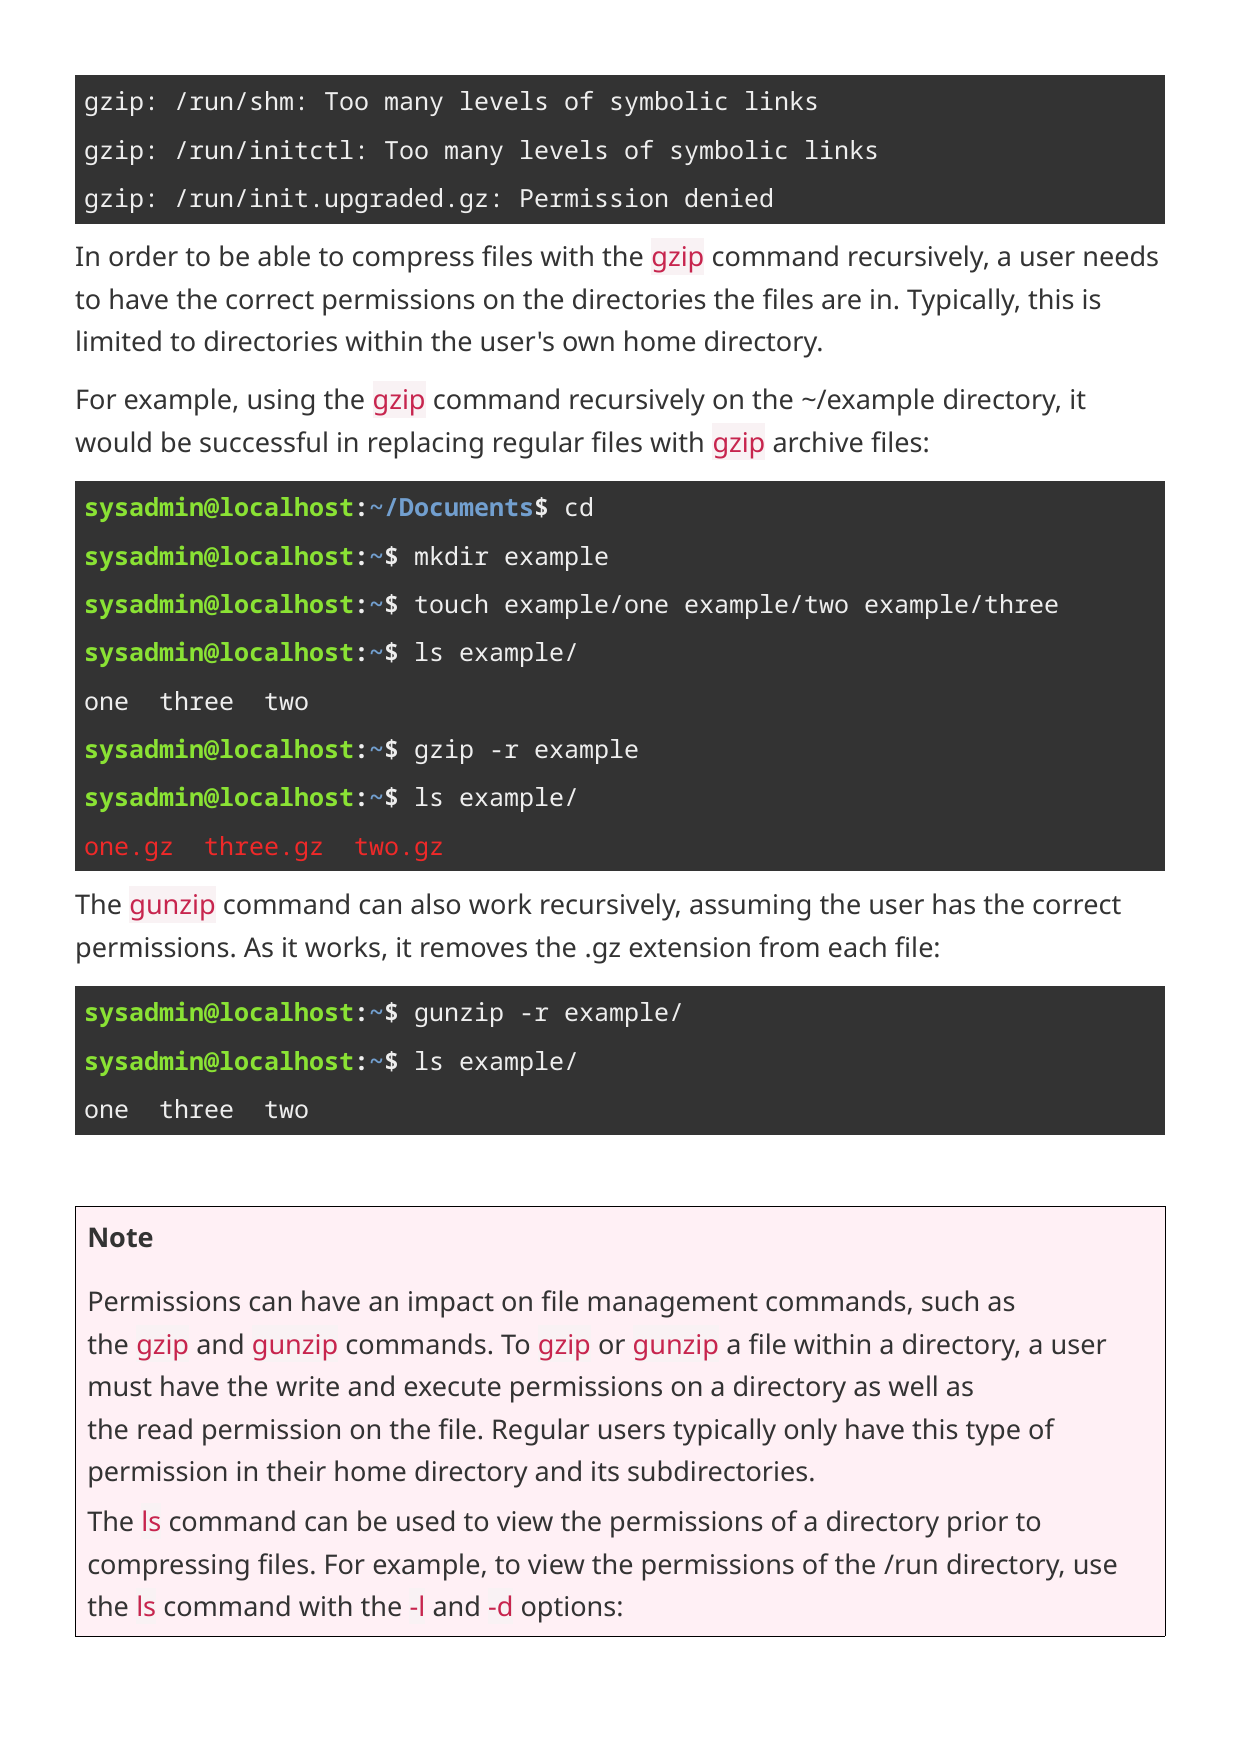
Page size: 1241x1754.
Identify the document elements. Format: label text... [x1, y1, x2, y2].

text sysadmin@localhost:~$ gunzip -r example/ [75, 986, 1165, 1029]
text sysadmin@localhost:~$ gzip -r example [75, 723, 1165, 766]
text one three two [75, 1083, 1165, 1135]
text sysadmin@localhost:~$ mkdir example [75, 529, 1165, 572]
text In order to be able to compress files with the gzip command recursively, a user needs to have the correct permissions on the directories the files are in. Typically, this is limited to directories within the user's own home directory. [75, 238, 1165, 359]
text sysadmin@localhost:~$ touch example/one example/two example/three [75, 578, 1165, 621]
text sysadmin@localhost:~$ ls example/ [75, 1034, 1165, 1077]
text The ls command can be used to view the permissions of a directory prior to compressing files. For example, to view the permissions of the /run directory, use the ls command with the -l and -d options: [76, 1491, 1165, 1636]
text Note [76, 1207, 1165, 1255]
text Permissions can have an impact on file management commands, such as the gzip and gunzip commands. To gzip or gunzip a file within a directory, a user must have the write and execute permissions on a directory as well as the read permission on the file. Regular users typically only have this type of permission in their home directory and its subdirectories. [76, 1271, 1165, 1489]
text The gunzip command can also work recursively, assuming the user has the correct permissions. As it works, it removes the .gz extension from each file: [75, 886, 1165, 965]
text gzip: /run/initctl: Too many levels of symbolic links [75, 123, 1165, 166]
text one three two [75, 674, 1165, 717]
text sysadmin@localhost:~$ ls example/ [75, 771, 1165, 814]
text gzip: /run/shm: Too many levels of symbolic links [75, 75, 1165, 118]
text For example, using the gzip command recursively on the ~/example directory, it would be successful in replacing regular files with gzip archive files: [75, 381, 1165, 460]
text sysadmin@localhost:~$ ls example/ [75, 626, 1165, 669]
text sysadmin@localhost:~/Documents$ cd [75, 481, 1165, 524]
text gzip: /run/init.upgraded.gz: Permission denied [75, 172, 1165, 224]
text one.gz three.gz two.gz [75, 819, 1165, 871]
